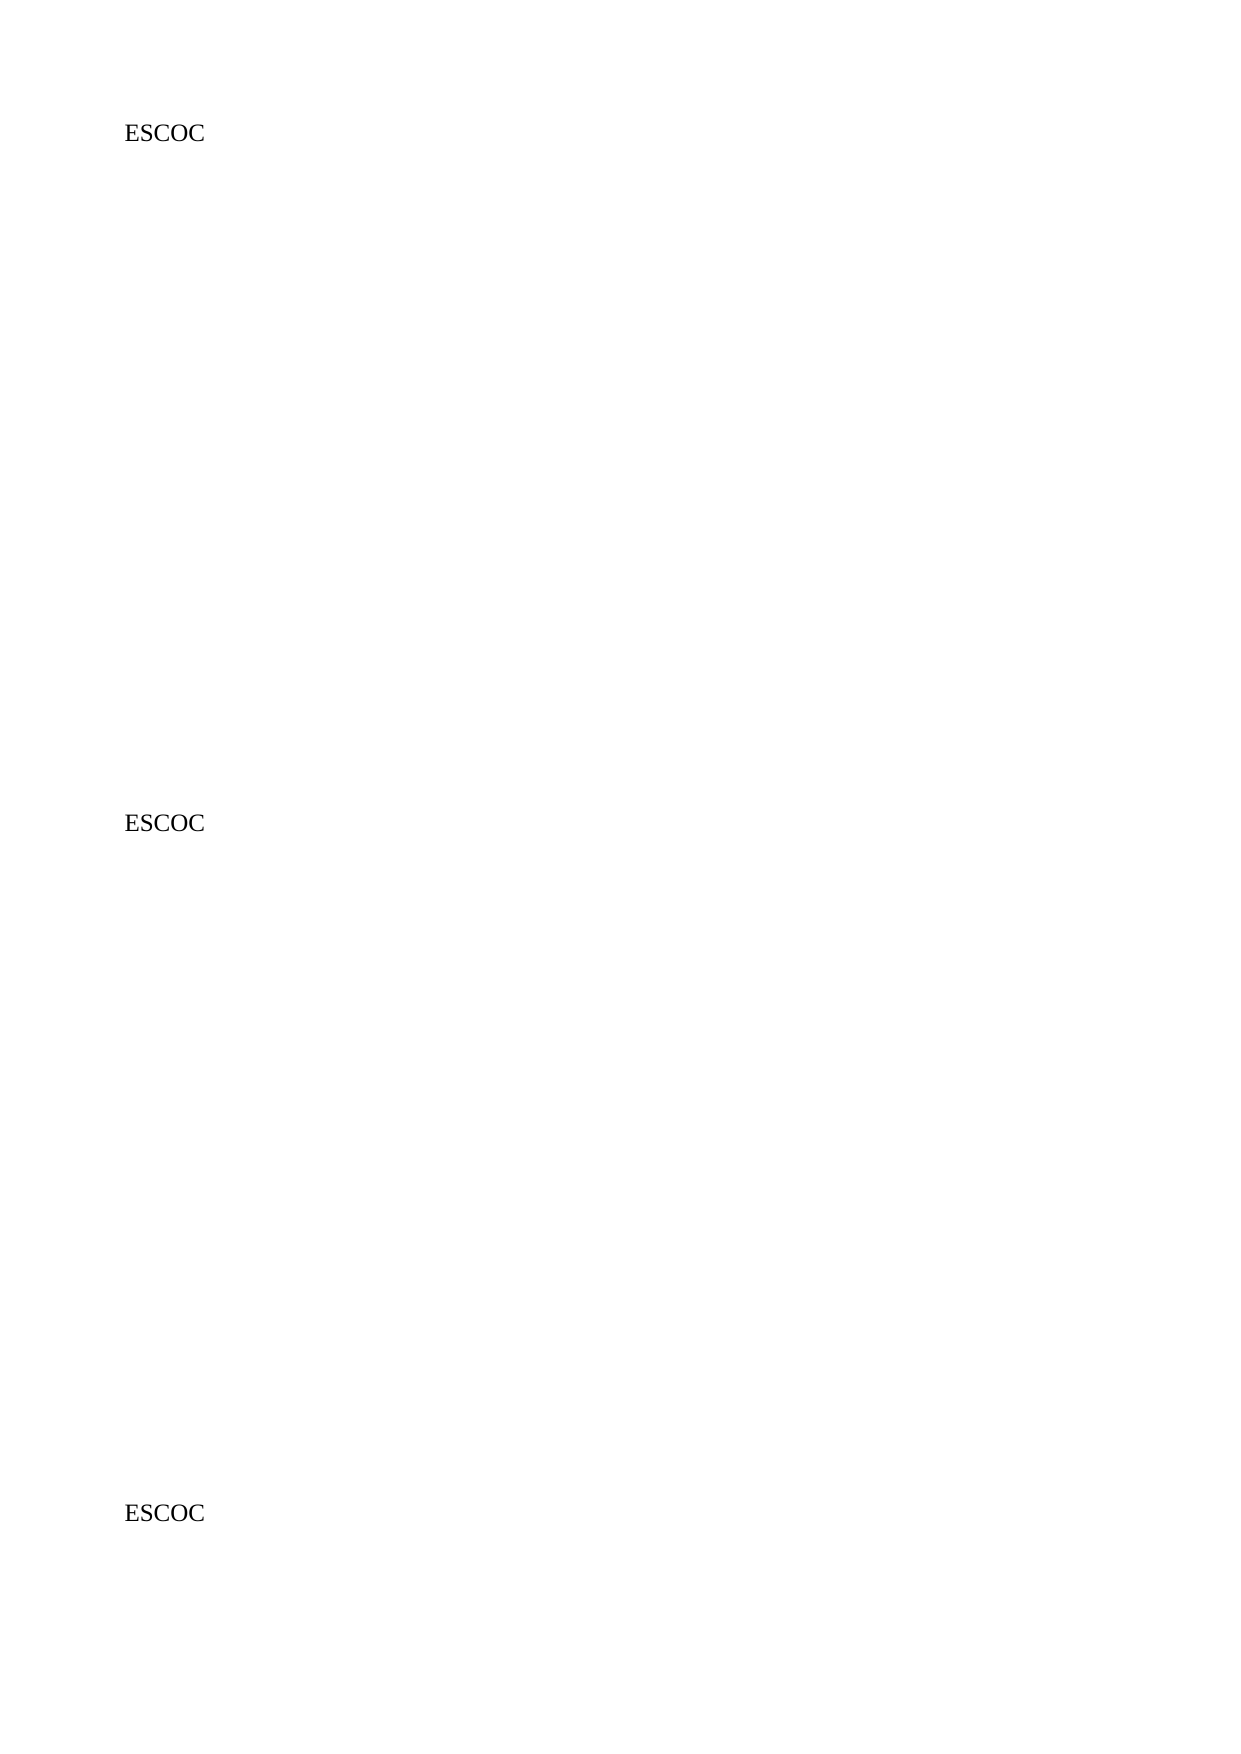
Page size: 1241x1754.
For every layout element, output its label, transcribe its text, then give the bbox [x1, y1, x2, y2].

text ESCOC [118, 808, 1122, 837]
text ESCOC [118, 118, 1122, 147]
text ESCOC [118, 1498, 1122, 1527]
